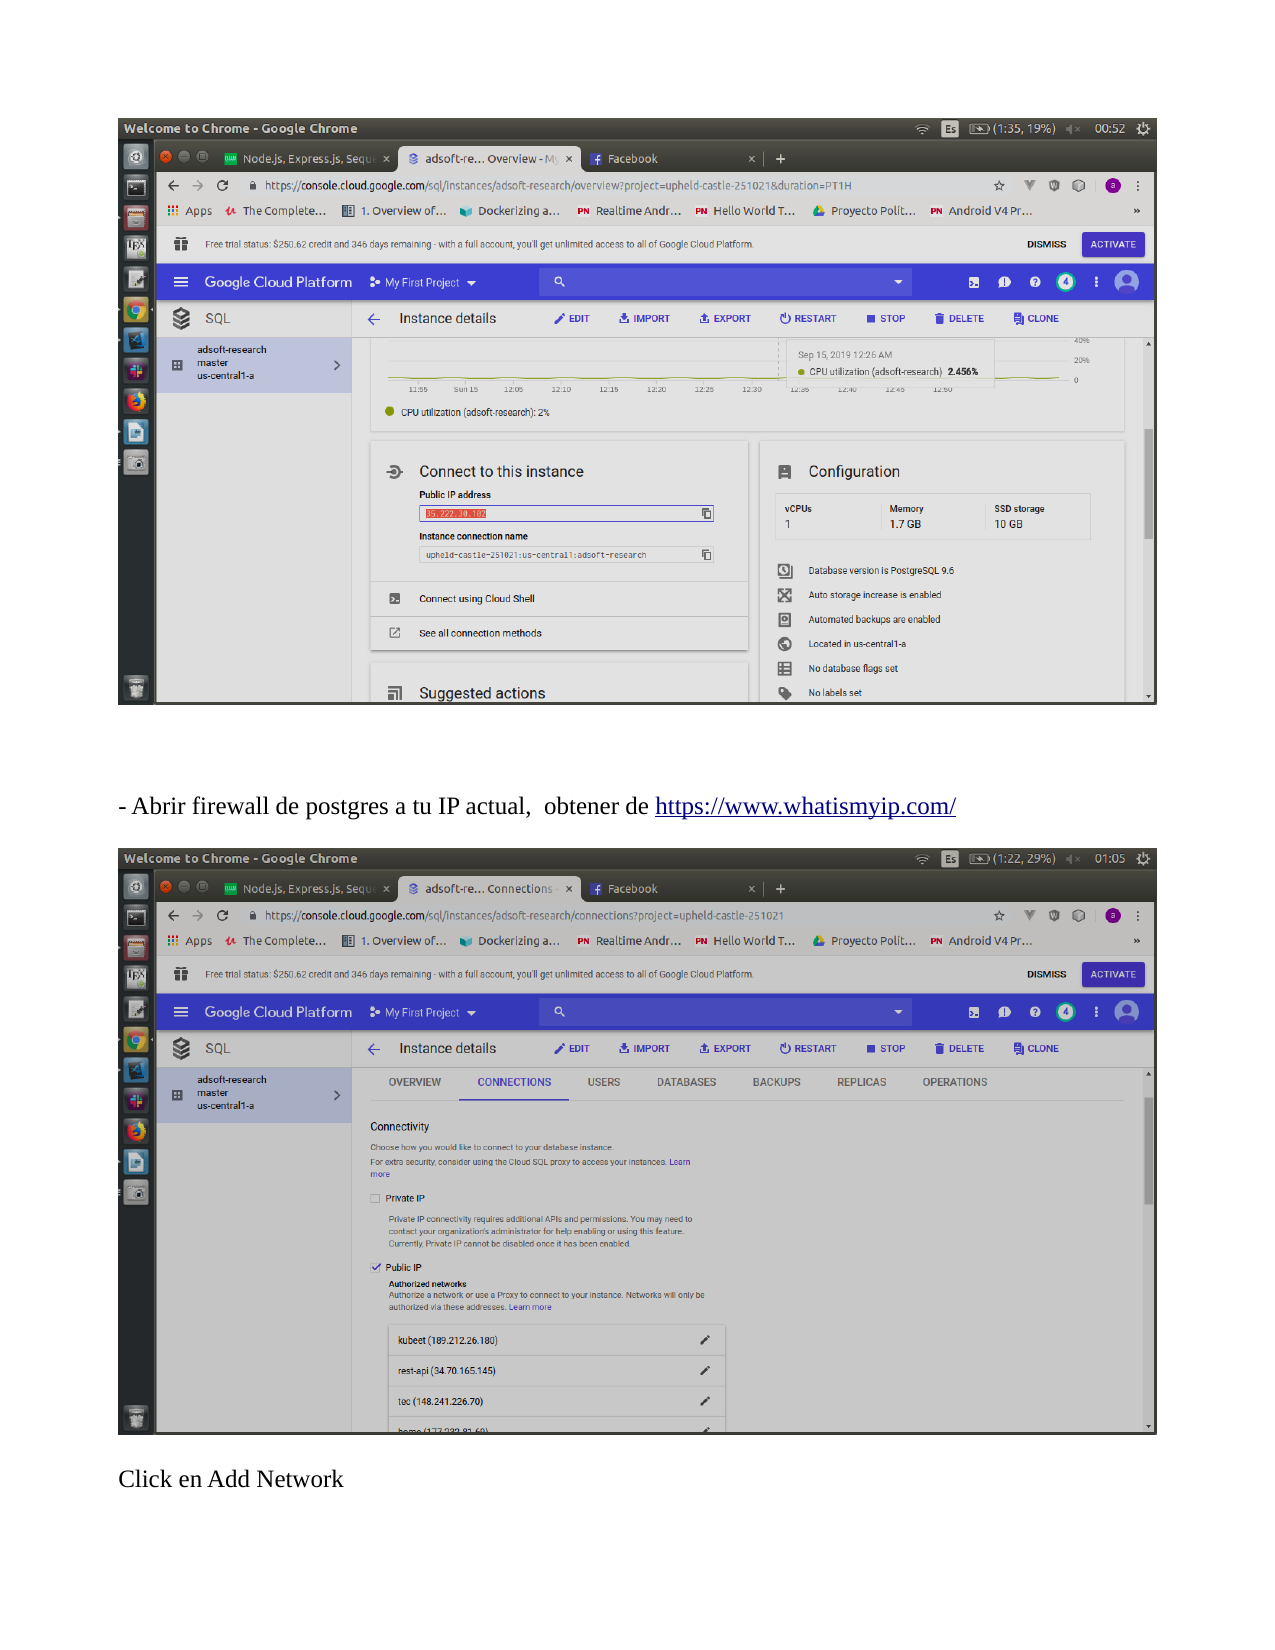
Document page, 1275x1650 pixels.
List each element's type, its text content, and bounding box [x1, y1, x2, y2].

text - Abrir firewall de postgres a tu IP actual, obtener de https://www.whatismyip.com/ [118, 791, 1157, 820]
text Click en Add Network [118, 1464, 1157, 1492]
picture [118, 118, 1157, 705]
picture [118, 848, 1157, 1435]
